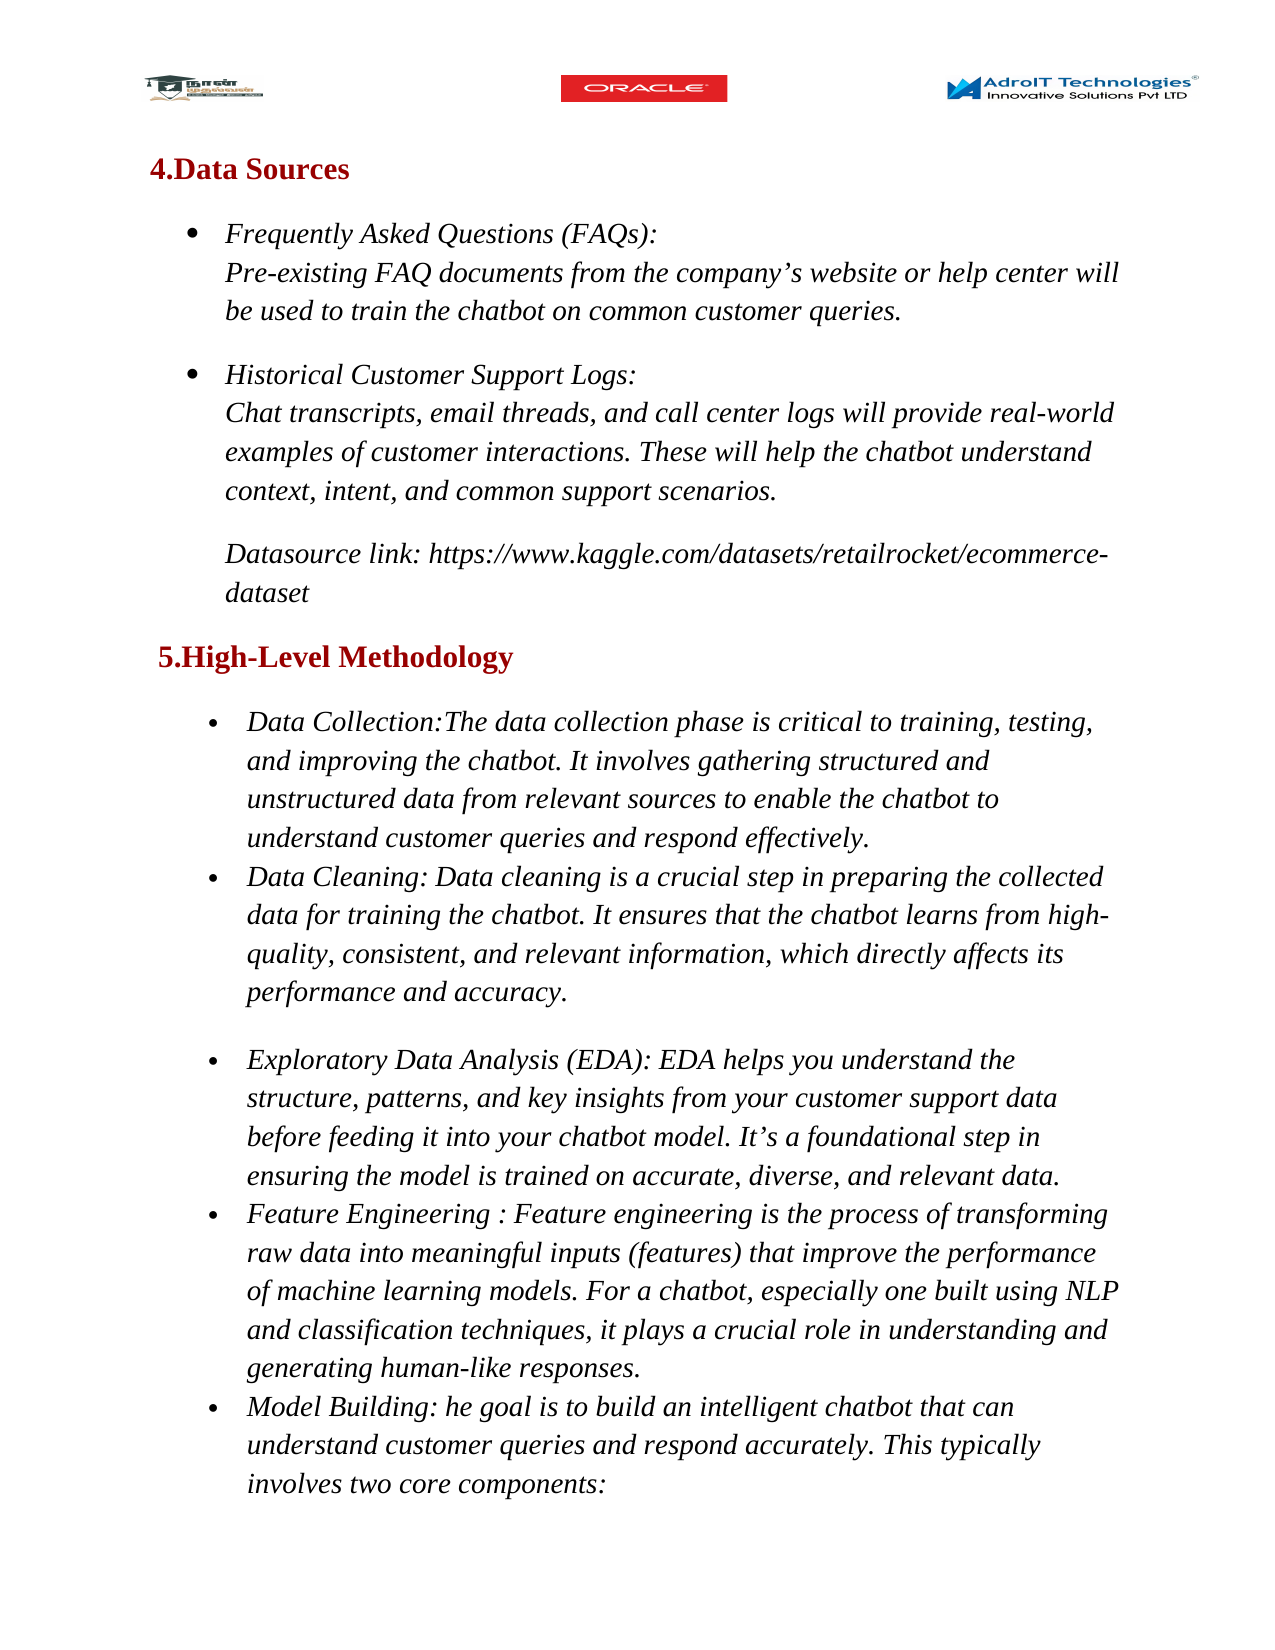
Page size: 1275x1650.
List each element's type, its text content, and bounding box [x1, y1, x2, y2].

picture [945, 75, 1201, 102]
list Historical Customer Support Logs: Chat transcripts, email threads, and call center logs will provide real-world examples of customer interactions. These will help the chatbot understand context, intent, and common support scenarios. [187, 357, 1125, 506]
list Data Cleaning: Data cleaning is a crucial step in preparing the collected data for training the chatbot. It ensures that the chatbot learns from high-quality, consistent, and relevant information, which directly affects its performance and accuracy. [209, 859, 1125, 1038]
list Model Building: he goal is to build an intelligent chatbot that can understand customer queries and respond accurately. This typically involves two core components: [209, 1389, 1125, 1499]
list Frequently Asked Questions (FAQs): Pre-existing FAQ documents from the company’s website or help center will be used to train the chatbot on common customer queries. [187, 216, 1125, 327]
list Feature Engineering : Feature engineering is the process of transforming raw data into meaningful inputs (features) that improve the performance of machine learning models. For a chatbot, especially one built using NLP and classification techniques, it plays a crucial role in understanding and generating human-like responses. [209, 1196, 1125, 1384]
list Exploratory Data Analysis (EDA): EDA helps you understand the structure, patterns, and key insights from your customer support data before feeding it into your chatbot model. It’s a foundational step in ensuring the model is trained on accurate, diverse, and relevant data. [209, 1042, 1125, 1191]
list Data Collection:The data collection phase is critical to training, testing, and improving the chatbot. It involves gathering structured and unstructured data from relevant sources to enable the chatbot to understand customer queries and respond effectively. [209, 704, 1125, 854]
list Datasource link: https://www.kaggle.com/datasets/retailrocket/ecommerce-dataset [225, 536, 1125, 608]
text 4.Data Sources [150, 150, 1125, 186]
picture [140, 75, 265, 102]
text 5.High-Level Methodology [150, 638, 1125, 674]
picture [561, 75, 728, 102]
